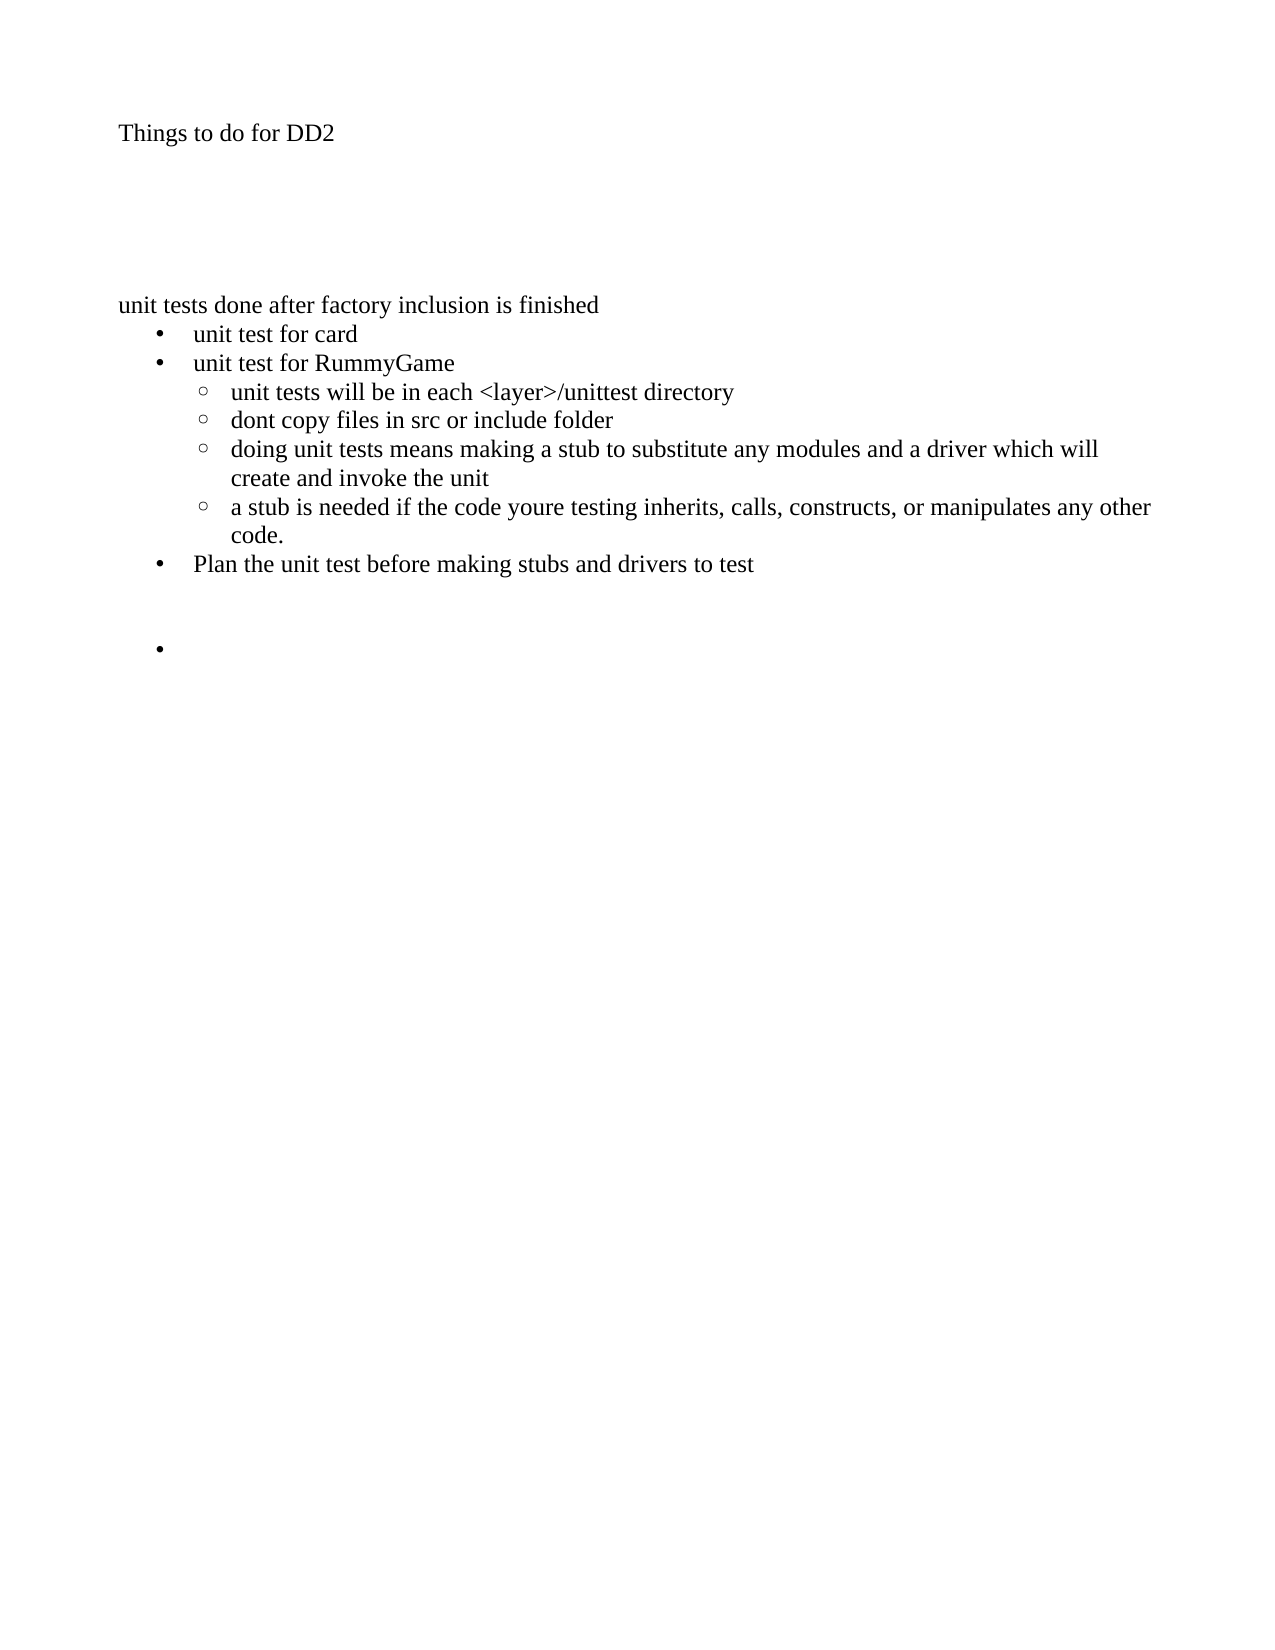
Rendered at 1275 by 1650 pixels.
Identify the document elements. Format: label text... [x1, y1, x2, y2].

list a stub is needed if the code youre testing inherits, calls, constructs, or manipulates any other code. [193, 492, 1157, 549]
list doing unit tests means making a stub to substitute any modules and a driver which will create and invoke the unit [193, 434, 1157, 492]
text Things to do for DD2 [118, 118, 1157, 147]
list Plan the unit test before making stubs and drivers to test [156, 549, 1157, 578]
list unit tests will be in each <layer>/unittest directory [193, 377, 1157, 406]
list unit test for card [156, 319, 1157, 348]
list unit test for RummyGame [156, 348, 1157, 377]
text unit tests done after factory inclusion is finished [118, 291, 1157, 319]
list dont copy files in src or include folder [193, 406, 1157, 434]
